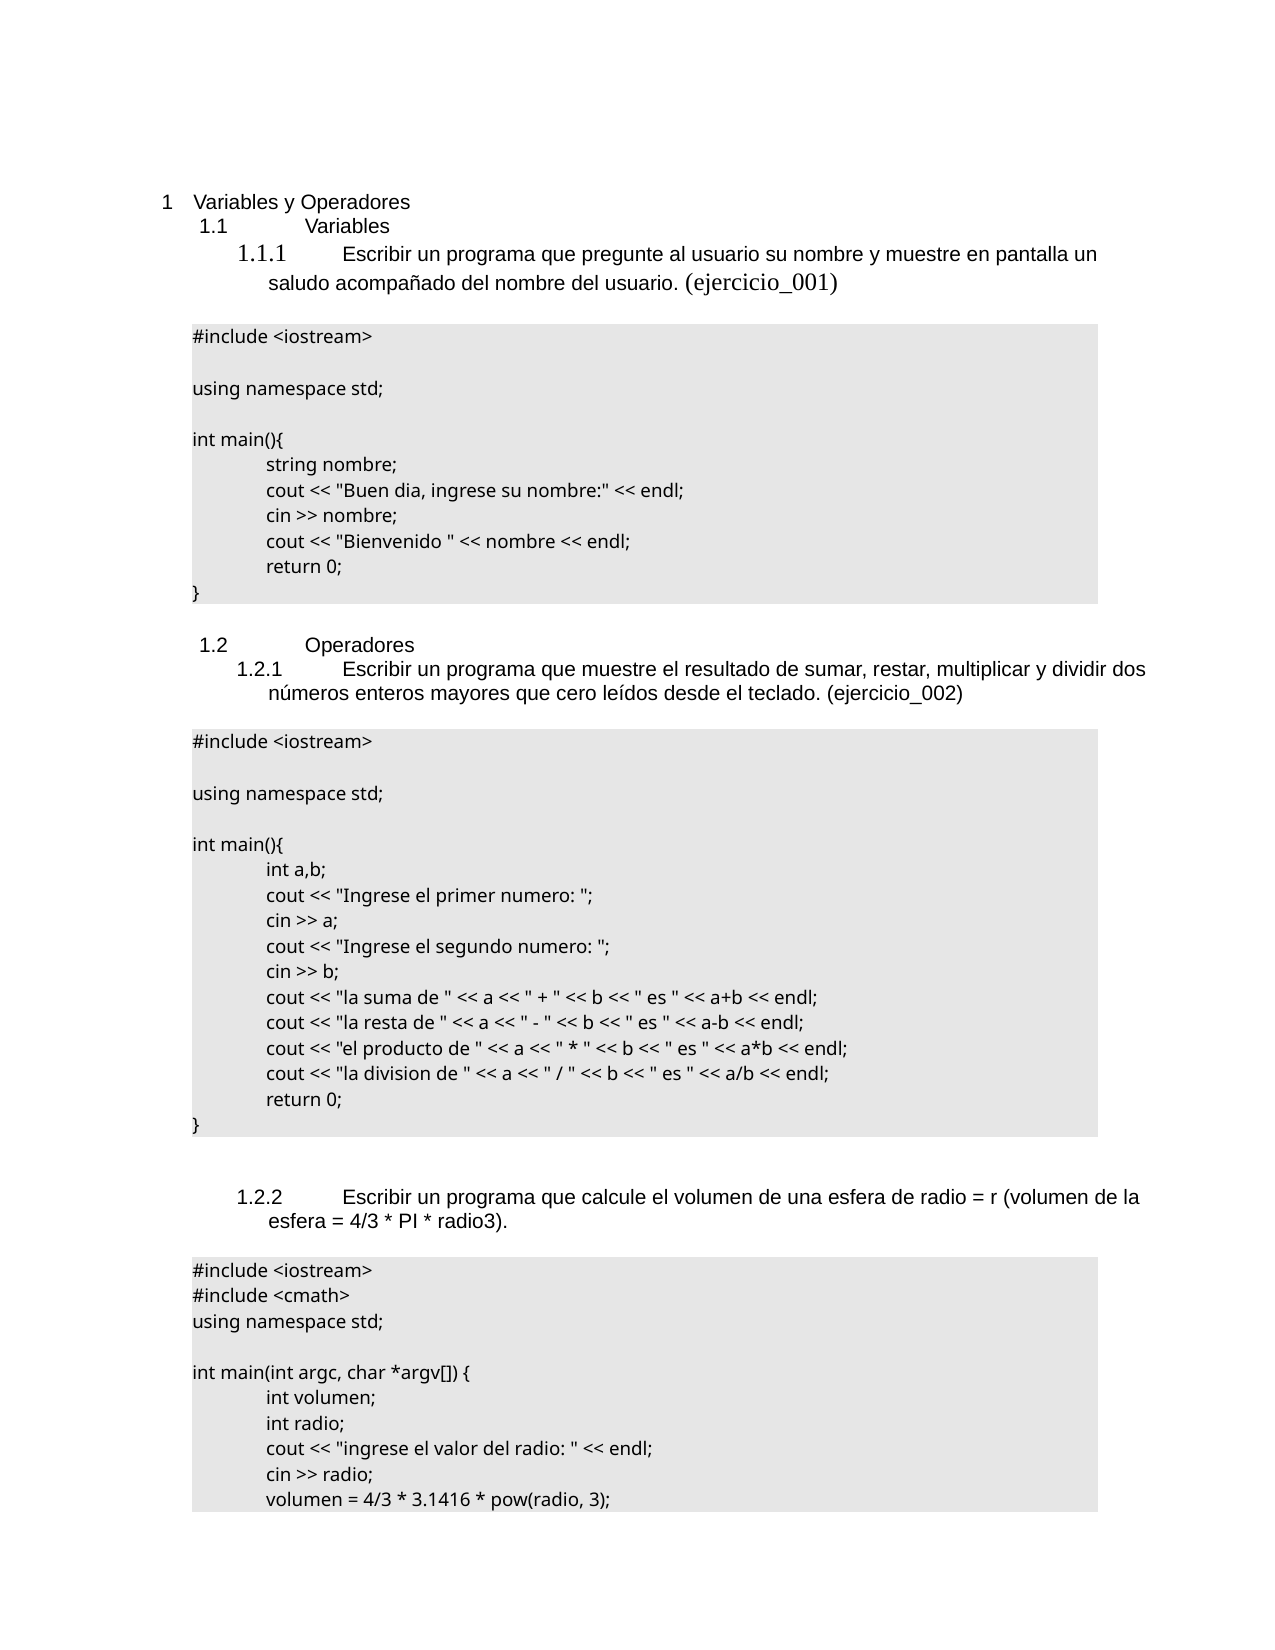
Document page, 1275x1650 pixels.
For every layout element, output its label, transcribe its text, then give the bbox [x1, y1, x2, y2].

text cout << "la resta de " << a << " - " << b << " es " << a-b << endl; [192, 1009, 1098, 1035]
text int main(){ [192, 426, 1098, 451]
text #include <iostream> [192, 324, 1098, 349]
text int main(int argc, char *argv[]) { [192, 1359, 1098, 1384]
text #include <iostream> [192, 1257, 1098, 1282]
text cout << "la suma de " << a << " + " << b << " es " << a+b << endl; [192, 984, 1098, 1009]
text cout << "el producto de " << a << " * " << b << " es " << a*b << endl; [192, 1035, 1098, 1061]
text cout << "Buen dia, ingrese su nombre:" << endl; [192, 477, 1098, 502]
text cout << "la division de " << a << " / " << b << " es " << a/b << endl; [192, 1061, 1098, 1086]
text cin >> nombre; [192, 502, 1098, 528]
text } [192, 1112, 1098, 1137]
text cin >> a; [192, 907, 1098, 933]
list Escribir un programa que muestre el resultado de sumar, restar, multiplicar y dividir dos números enteros mayores que cero leídos desde el teclado. (ejercicio_002) [231, 657, 1157, 705]
text cout << "Bienvenido " << nombre << endl; [192, 528, 1098, 553]
list Escribir un programa que calcule el volumen de una esfera de radio = r (volumen de la esfera = 4/3 * PI * radio3). [231, 1185, 1157, 1233]
text int a,b; [192, 856, 1098, 882]
text #include <cmath> [192, 1282, 1098, 1308]
text using namespace std; [192, 780, 1098, 805]
list Operadores [193, 633, 1157, 657]
text return 0; [192, 553, 1098, 579]
text cin >> b; [192, 958, 1098, 984]
text volumen = 4/3 * 3.1416 * pow(radio, 3); [192, 1487, 1098, 1512]
list Variables y Operadores [156, 190, 1157, 214]
text #include <iostream> [192, 729, 1098, 754]
text int main(){ [192, 831, 1098, 856]
text cout << "ingrese el valor del radio: " << endl; [192, 1436, 1098, 1461]
text using namespace std; [192, 1308, 1098, 1333]
text int radio; [192, 1410, 1098, 1436]
text cout << "Ingrese el primer numero: "; [192, 882, 1098, 907]
text using namespace std; [192, 375, 1098, 400]
list Variables [193, 214, 1157, 238]
text } [192, 579, 1098, 604]
text string nombre; [192, 451, 1098, 477]
list Escribir un programa que pregunte al usuario su nombre y muestre en pantalla un saludo acompañado del nombre del usuario. (ejercicio_001) [231, 238, 1157, 295]
text cin >> radio; [192, 1461, 1098, 1487]
text return 0; [192, 1086, 1098, 1112]
text cout << "Ingrese el segundo numero: "; [192, 933, 1098, 958]
text int volumen; [192, 1384, 1098, 1410]
